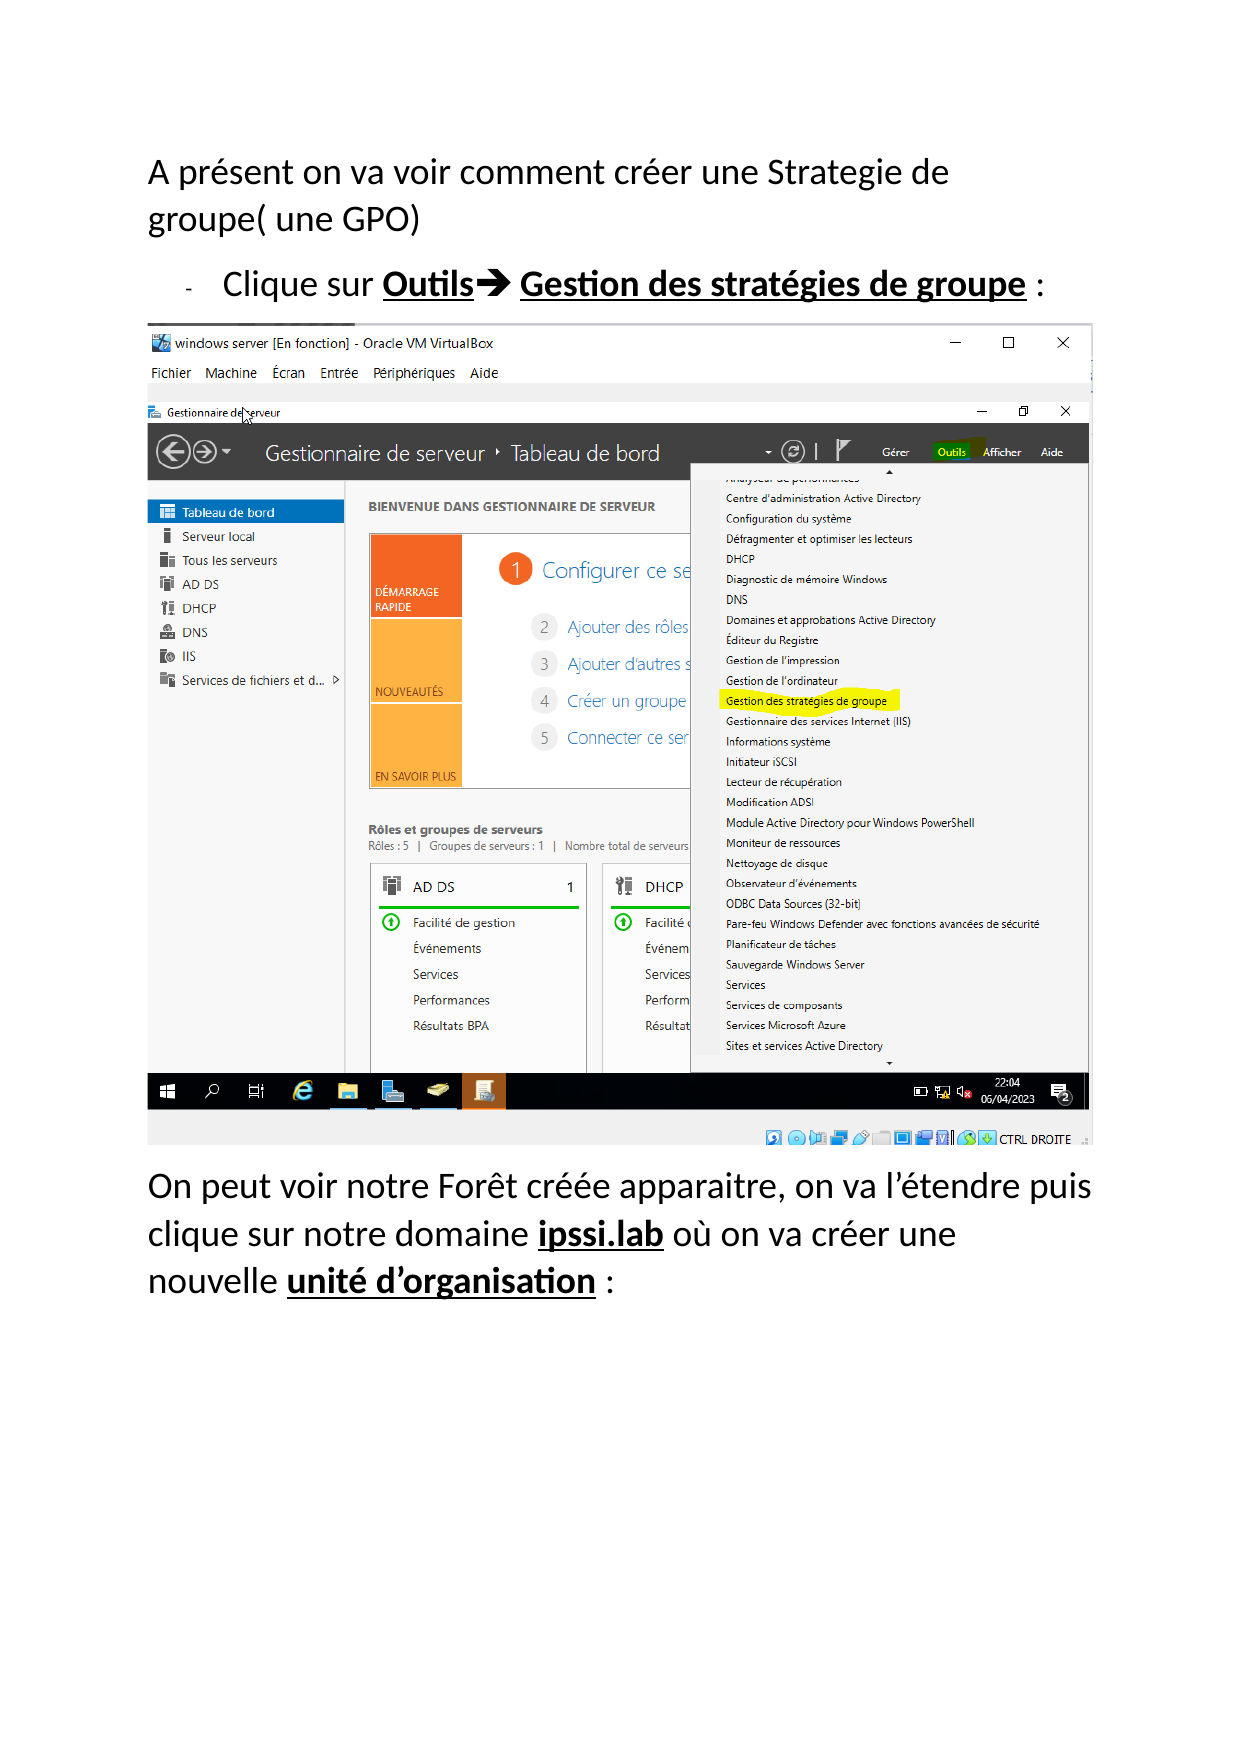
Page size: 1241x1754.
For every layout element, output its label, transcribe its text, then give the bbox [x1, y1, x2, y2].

text A présent on va voir comment créer une Strategie de groupe( une GPO) [148, 148, 1093, 241]
text On peut voir notre Forêt créée apparaitre, on va l’étendre puis clique sur notre domaine ipssi.lab où on va créer une nouvelle unité d’organisation : [148, 1162, 1093, 1303]
list Clique sur Outils Gestion des stratégies de groupe : [185, 259, 1093, 305]
